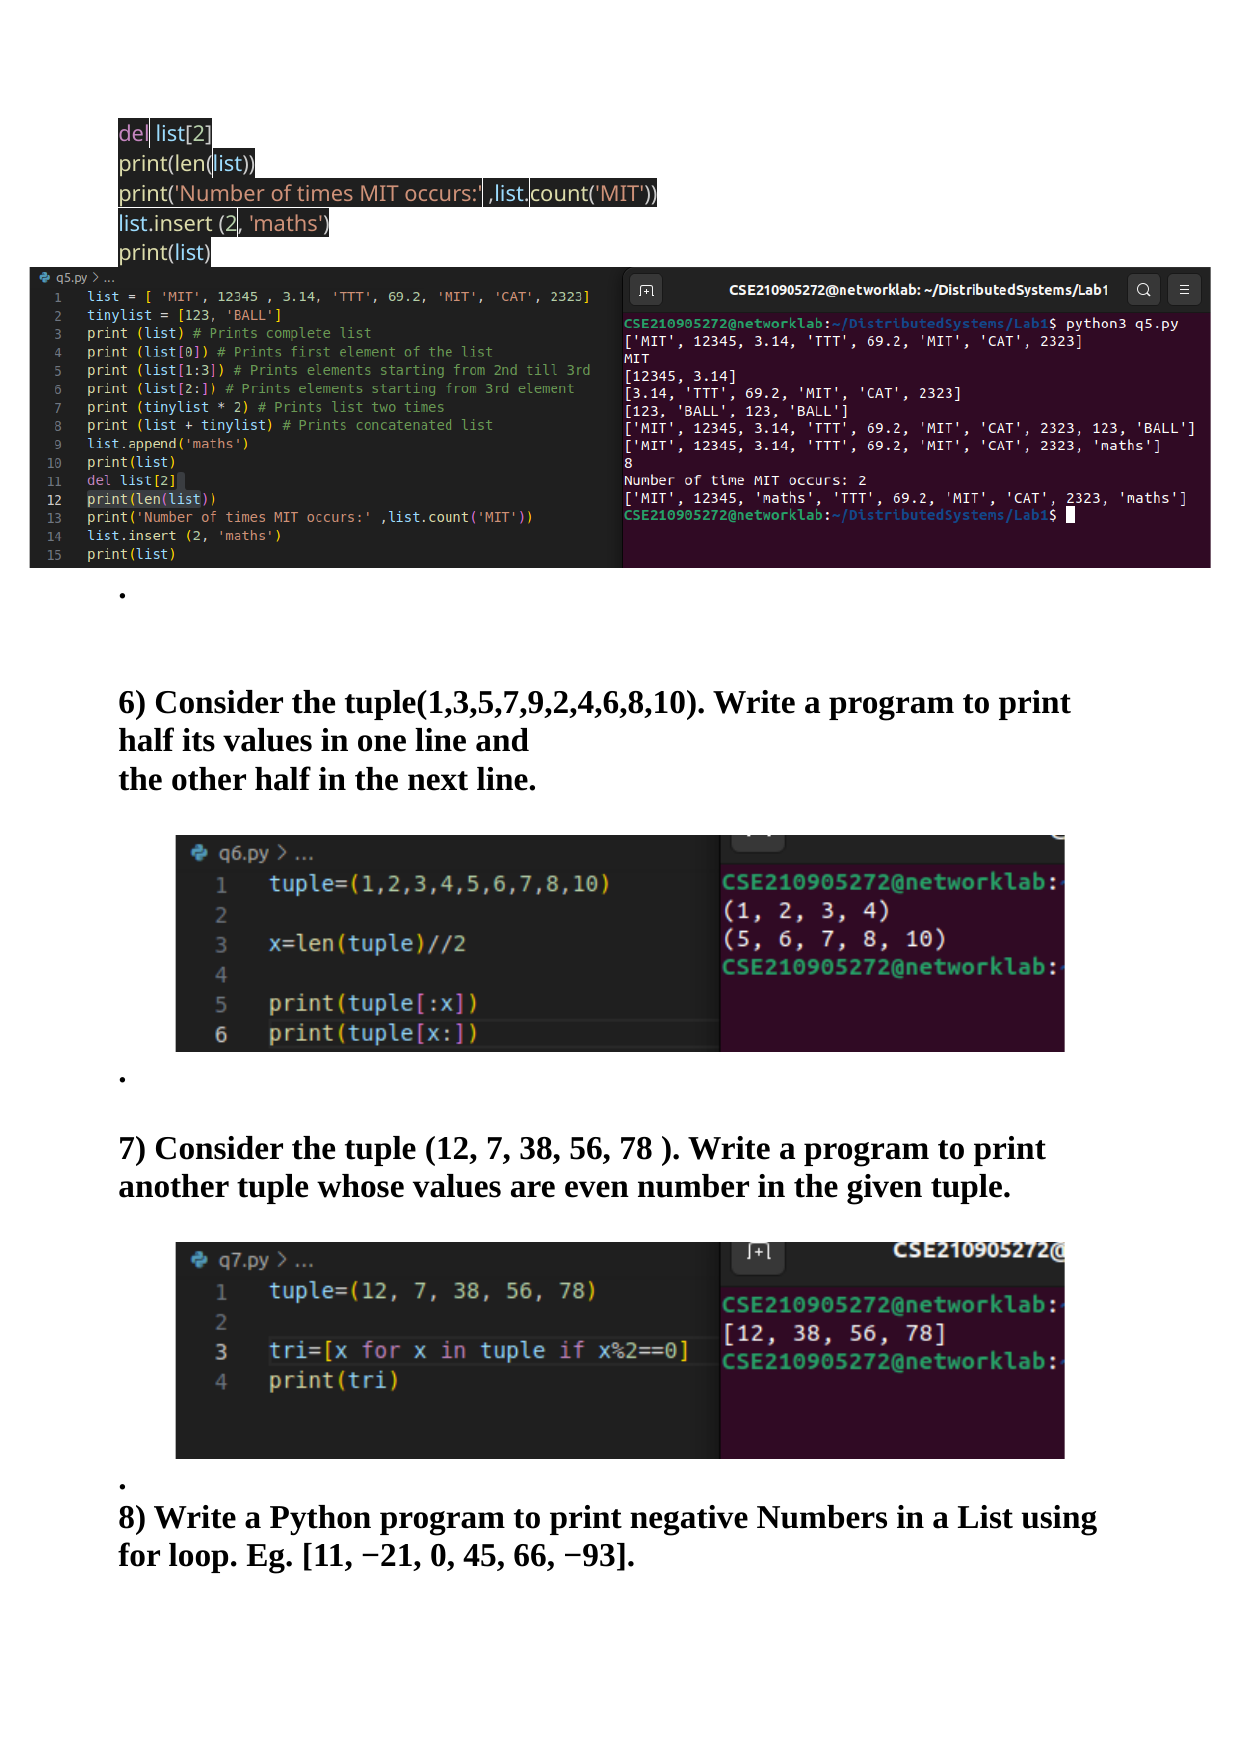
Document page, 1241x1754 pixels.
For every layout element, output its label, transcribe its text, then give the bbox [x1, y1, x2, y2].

text list.insert (2, 'maths') [118, 207, 1122, 237]
picture [175, 1242, 1065, 1459]
text the other half in the next line. [118, 759, 1122, 797]
text 6) Consider the tuple(1,3,5,7,9,2,4,6,8,10). Write a program to print half its values in one line and [118, 682, 1122, 759]
text print(len(list)) [118, 148, 1122, 178]
text . [118, 1243, 1122, 1497]
picture [175, 835, 1065, 1052]
text print(list) [118, 237, 1122, 267]
picture [29, 267, 1211, 568]
text 7) Consider the tuple (12, 7, 38, 56, 78 ). Write a program to print another tuple whose values are even number in the given tuple. [118, 1128, 1122, 1204]
text print('Number of times MIT occurs:' ,list.count('MIT')) [118, 178, 1122, 207]
text . [118, 568, 1122, 606]
text del list[2] [118, 118, 1122, 148]
text 8) Write a Python program to print negative Numbers in a List using for loop. Eg. [11, −21, 0, 45, 66, −93]. [118, 1497, 1122, 1573]
text . [118, 836, 1122, 1089]
